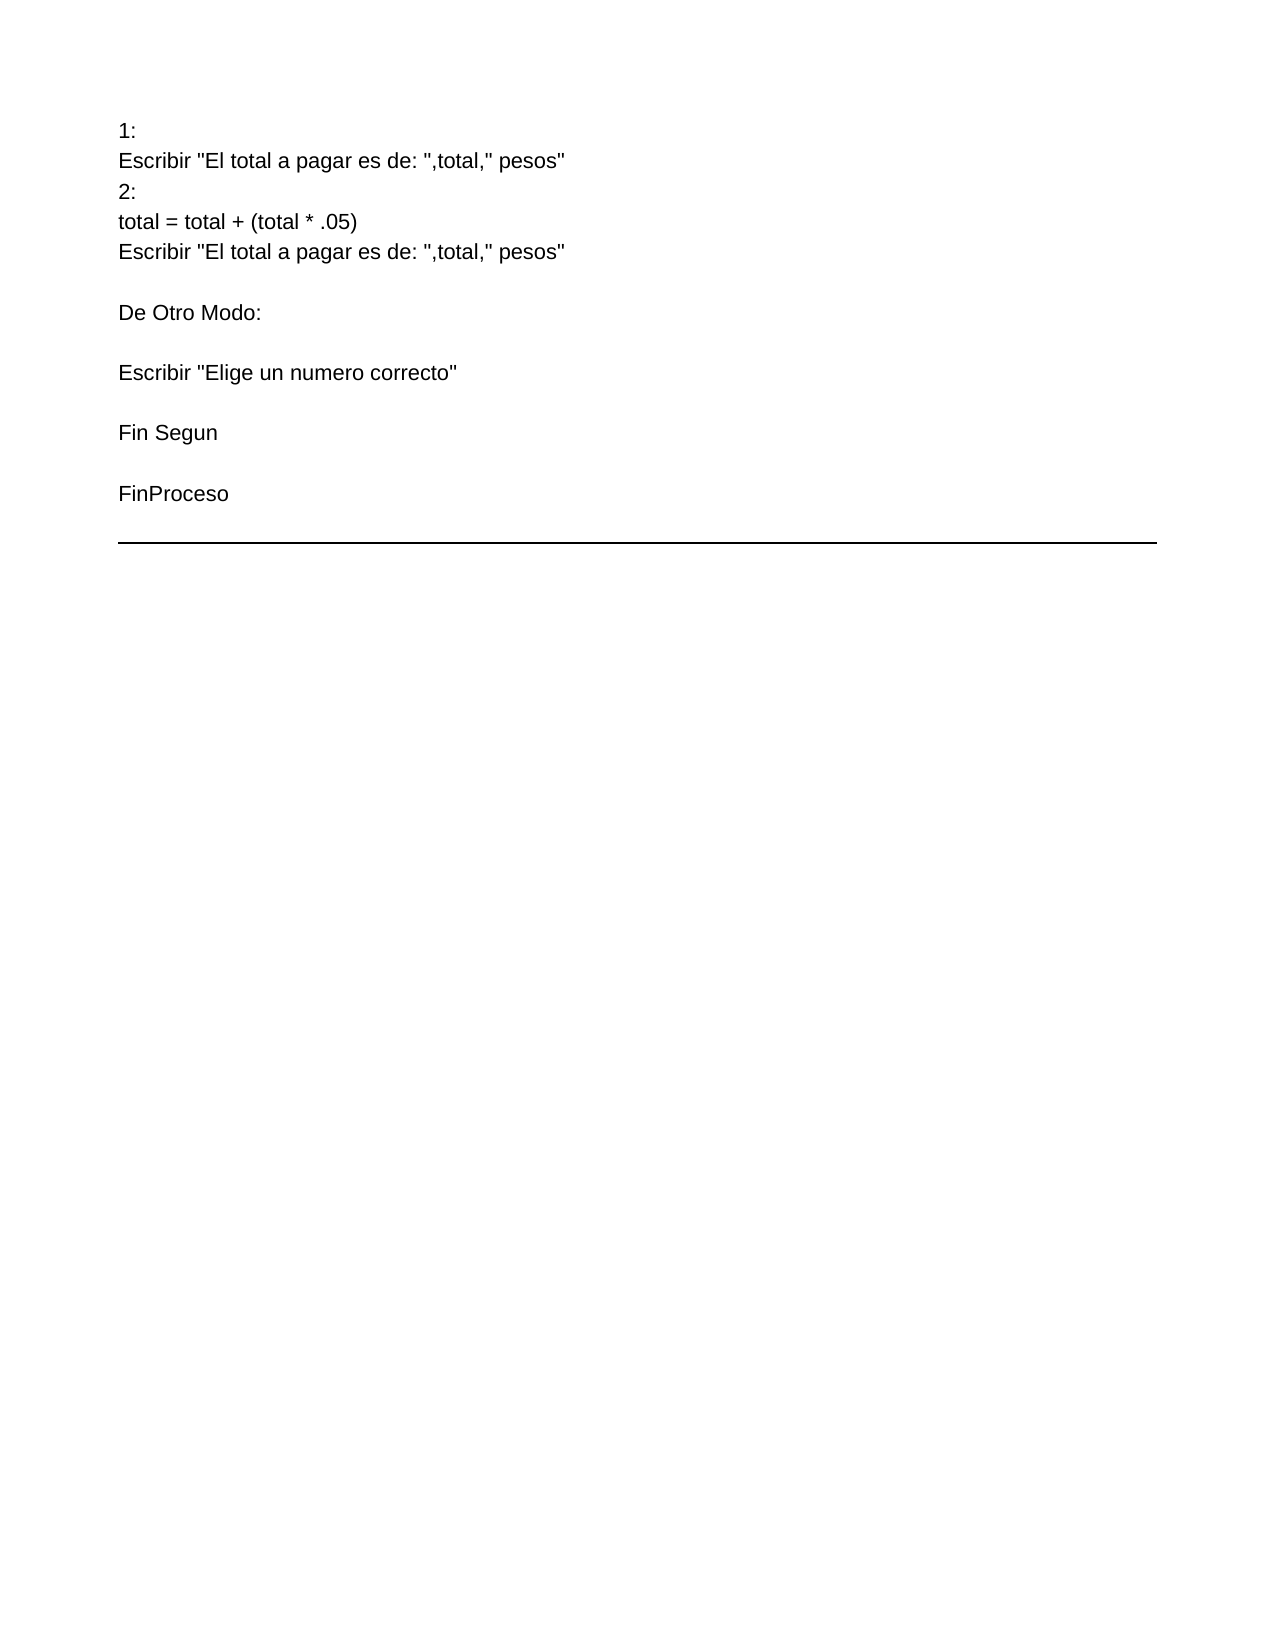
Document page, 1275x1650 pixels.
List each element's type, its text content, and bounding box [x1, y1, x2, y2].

text 1: Escribir "El total a pagar es de: ",total," pesos" 2: total = total + (total * .05) Escribir "El total a pagar es de: ",total," pesos" De Otro Modo: Escribir "Elige un numero correcto" Fin Segun FinProceso [118, 118, 1157, 506]
